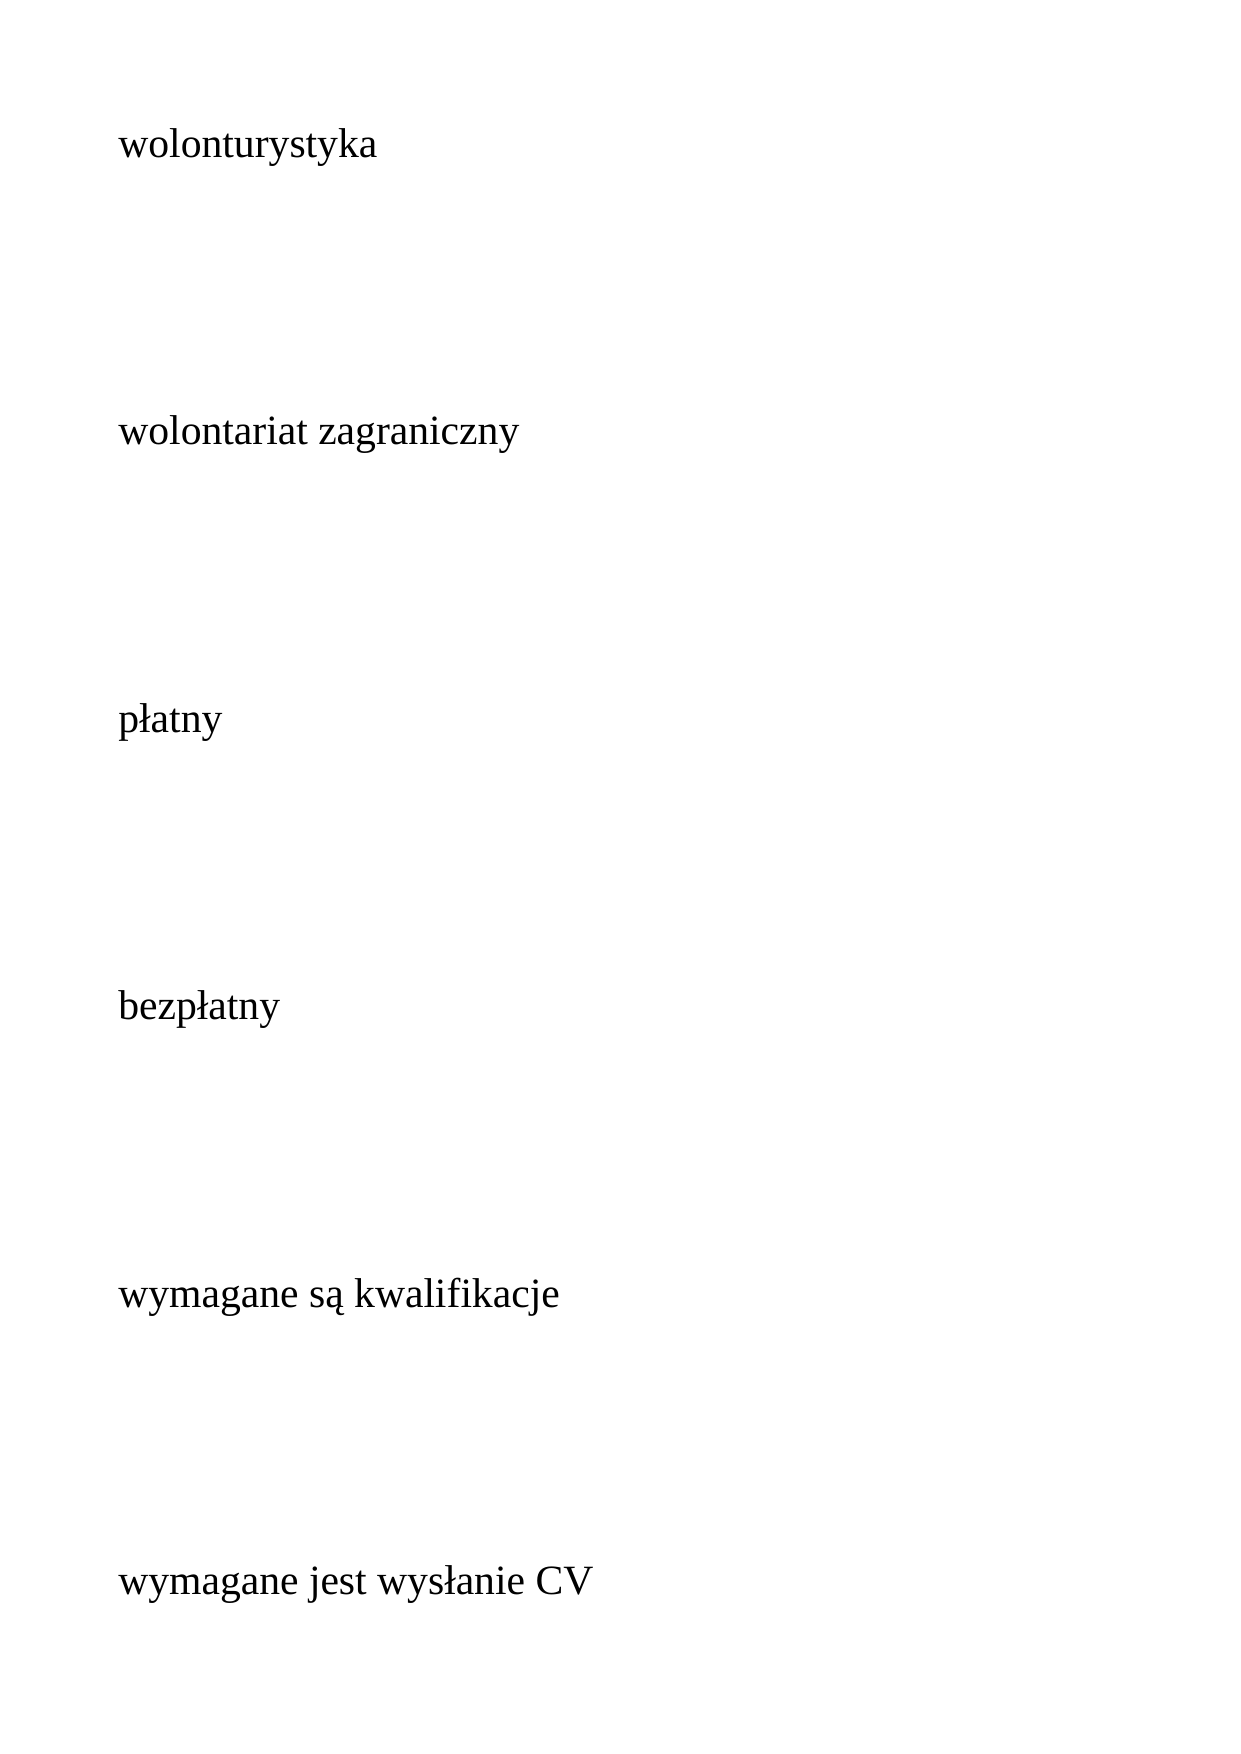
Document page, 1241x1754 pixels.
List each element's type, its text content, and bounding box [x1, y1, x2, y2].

text płatny [118, 693, 1122, 741]
text wolonturystyka [118, 118, 1122, 166]
text wymagane są kwalifikacje [118, 1268, 1122, 1316]
text wolontariat zagraniczny [118, 406, 1122, 453]
text bezpłatny [118, 981, 1122, 1028]
text wymagane jest wysłanie CV [118, 1556, 1122, 1603]
